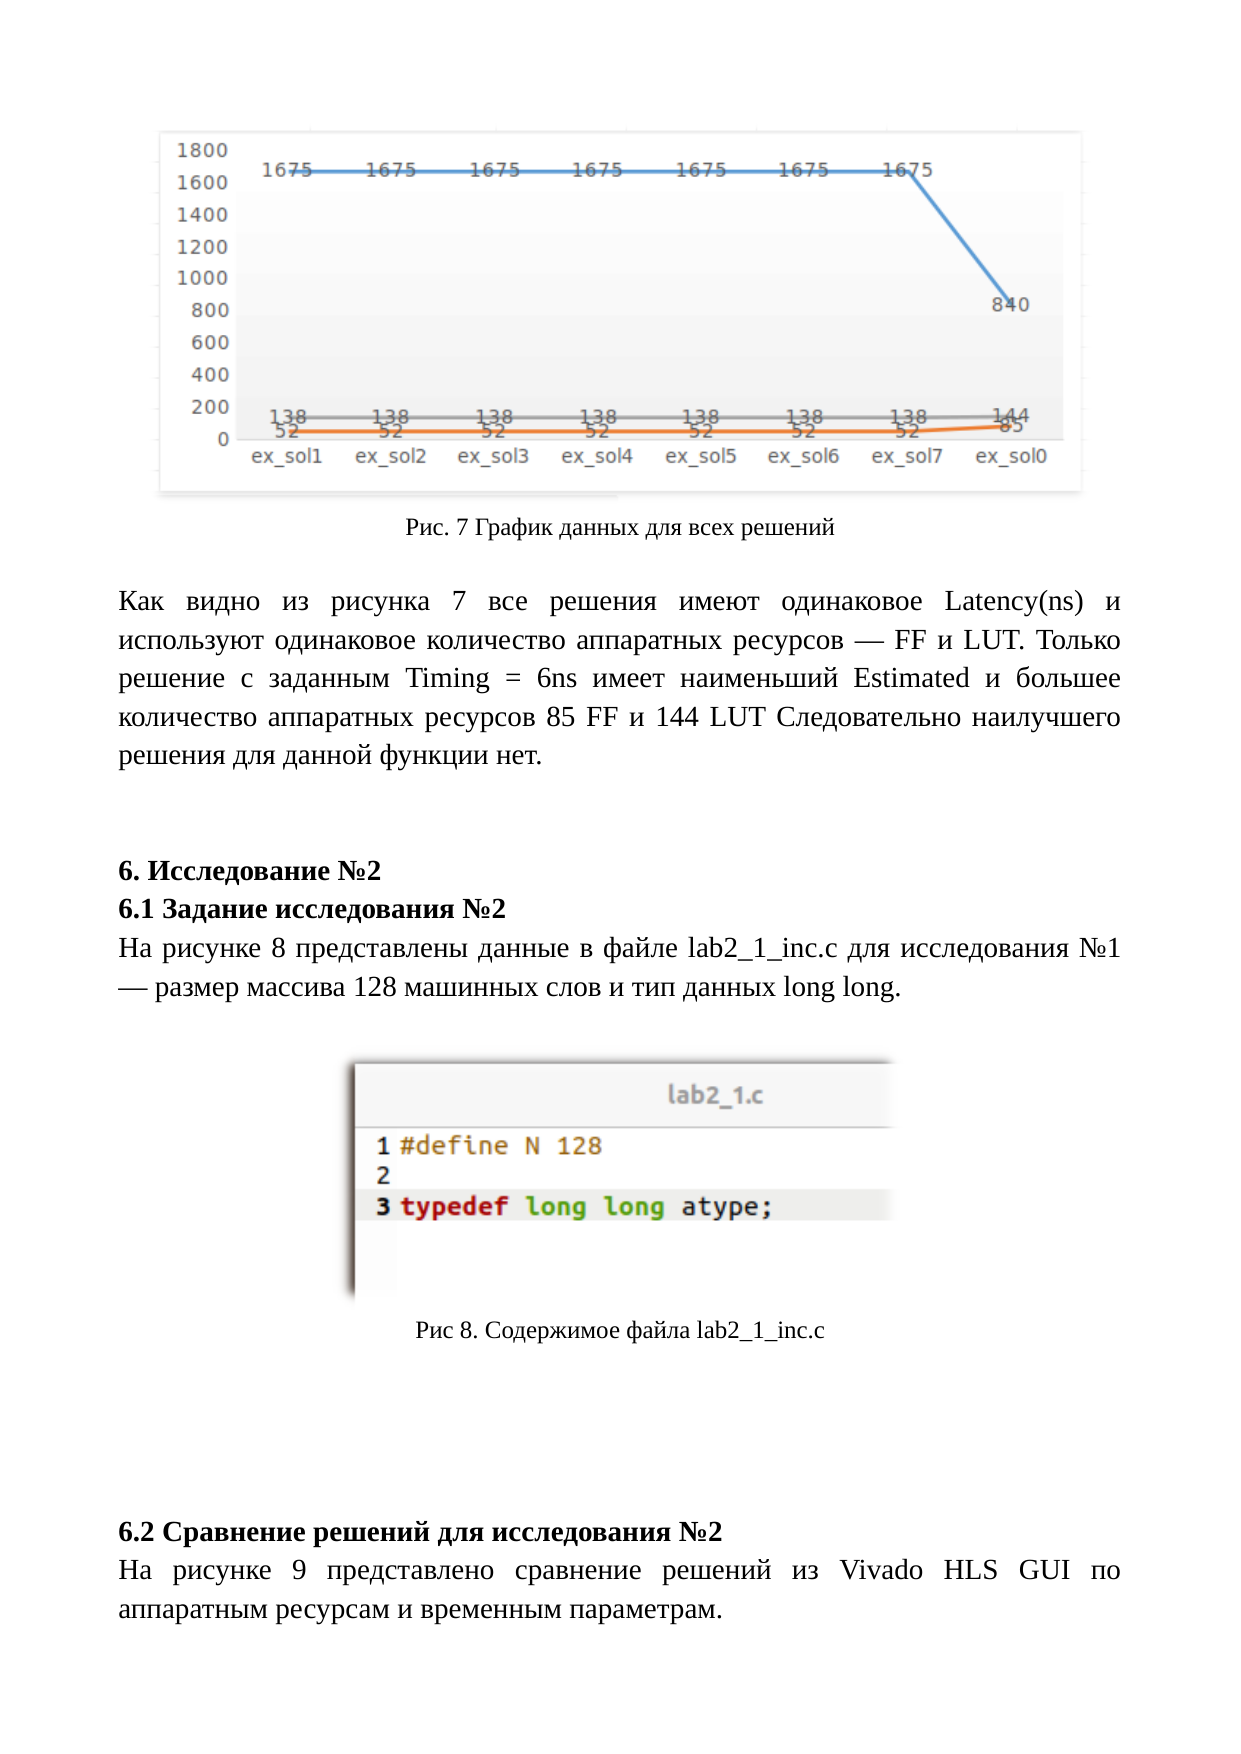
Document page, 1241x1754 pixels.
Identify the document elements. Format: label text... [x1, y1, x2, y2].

text Рис 8. Содержимое файла lab2_1_inc.c [118, 1316, 1122, 1344]
text 6.2 Сравнение решений для исследования №2 [118, 1514, 1122, 1547]
picture [143, 118, 1097, 508]
text На рисунке 8 представлены данные в файле lab2_1_inc.c для исследования №1 — размер массива 128 машинных слов и тип данных long long. [118, 930, 1122, 1002]
text Как видно из рисунка 7 все решения имеют одинаковое Latency(ns) и используют одинаковое количество аппаратных ресурсов — FF и LUT. Только решение с заданным Timing = 6ns имеет наименьший Estimated и большее количество аппаратных ресурсов 85 FF и 144 LUT Следовательно наилучшего решения для данной функции нет. [118, 583, 1122, 771]
picture [331, 1045, 909, 1313]
text Рис. 7 График данных для всех решений [118, 118, 1122, 541]
text 6. Исследование №2 [118, 853, 1122, 887]
text 6.1 Задание исследования №2 [118, 892, 1122, 925]
text На рисунке 9 представлено сравнение решений из Vivado HLS GUI по аппаратным ресурсам и временным параметрам. [118, 1552, 1122, 1624]
